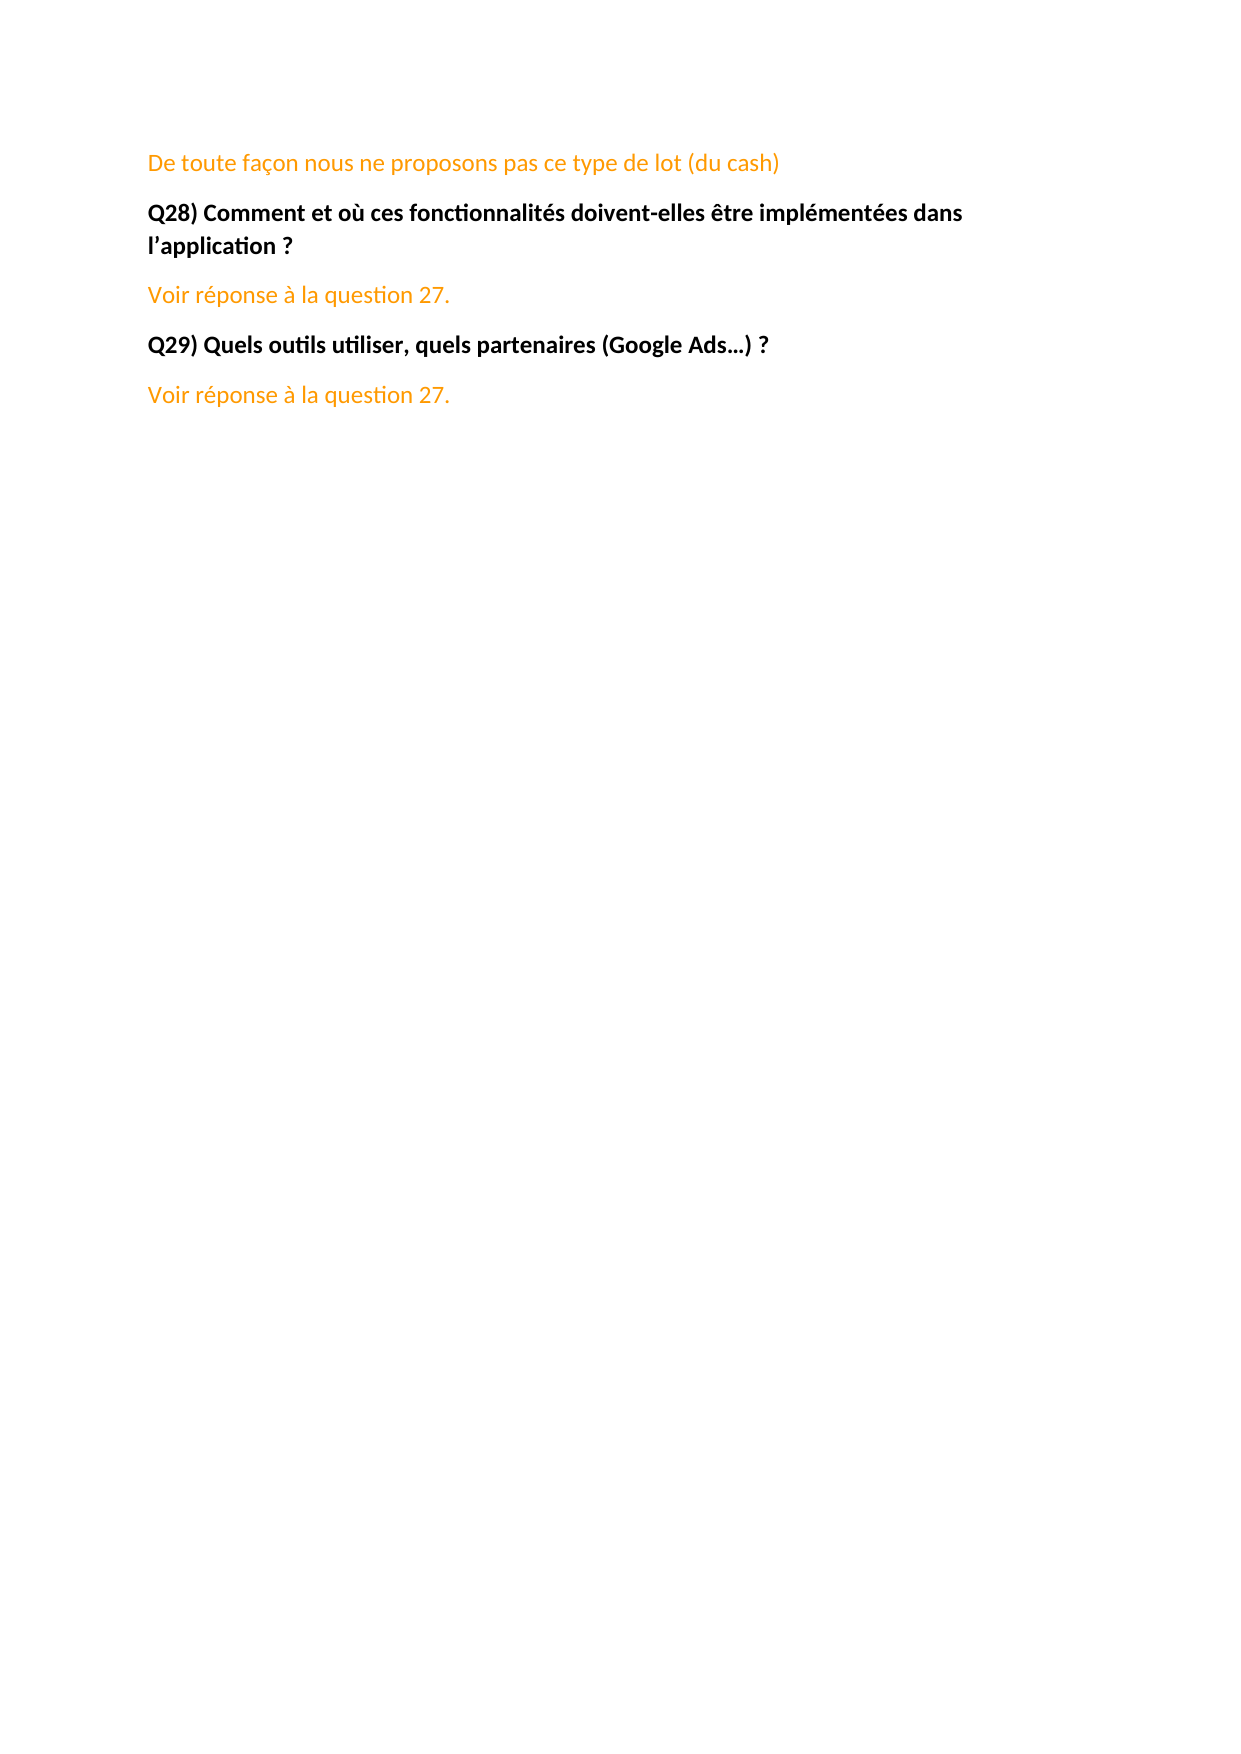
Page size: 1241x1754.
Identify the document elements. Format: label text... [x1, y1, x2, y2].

text Q29) Quels outils utiliser, quels partenaires (Google Ads…) ? [148, 329, 1093, 360]
text Voir réponse à la question 27. [148, 379, 1093, 409]
text Voir réponse à la question 27. [148, 280, 1093, 310]
text Q28) Comment et où ces fonctionnalités doivent-elles être implémentées dans l’application ? [148, 197, 1093, 261]
text De toute façon nous ne proposons pas ce type de lot (du cash) [148, 148, 1093, 178]
